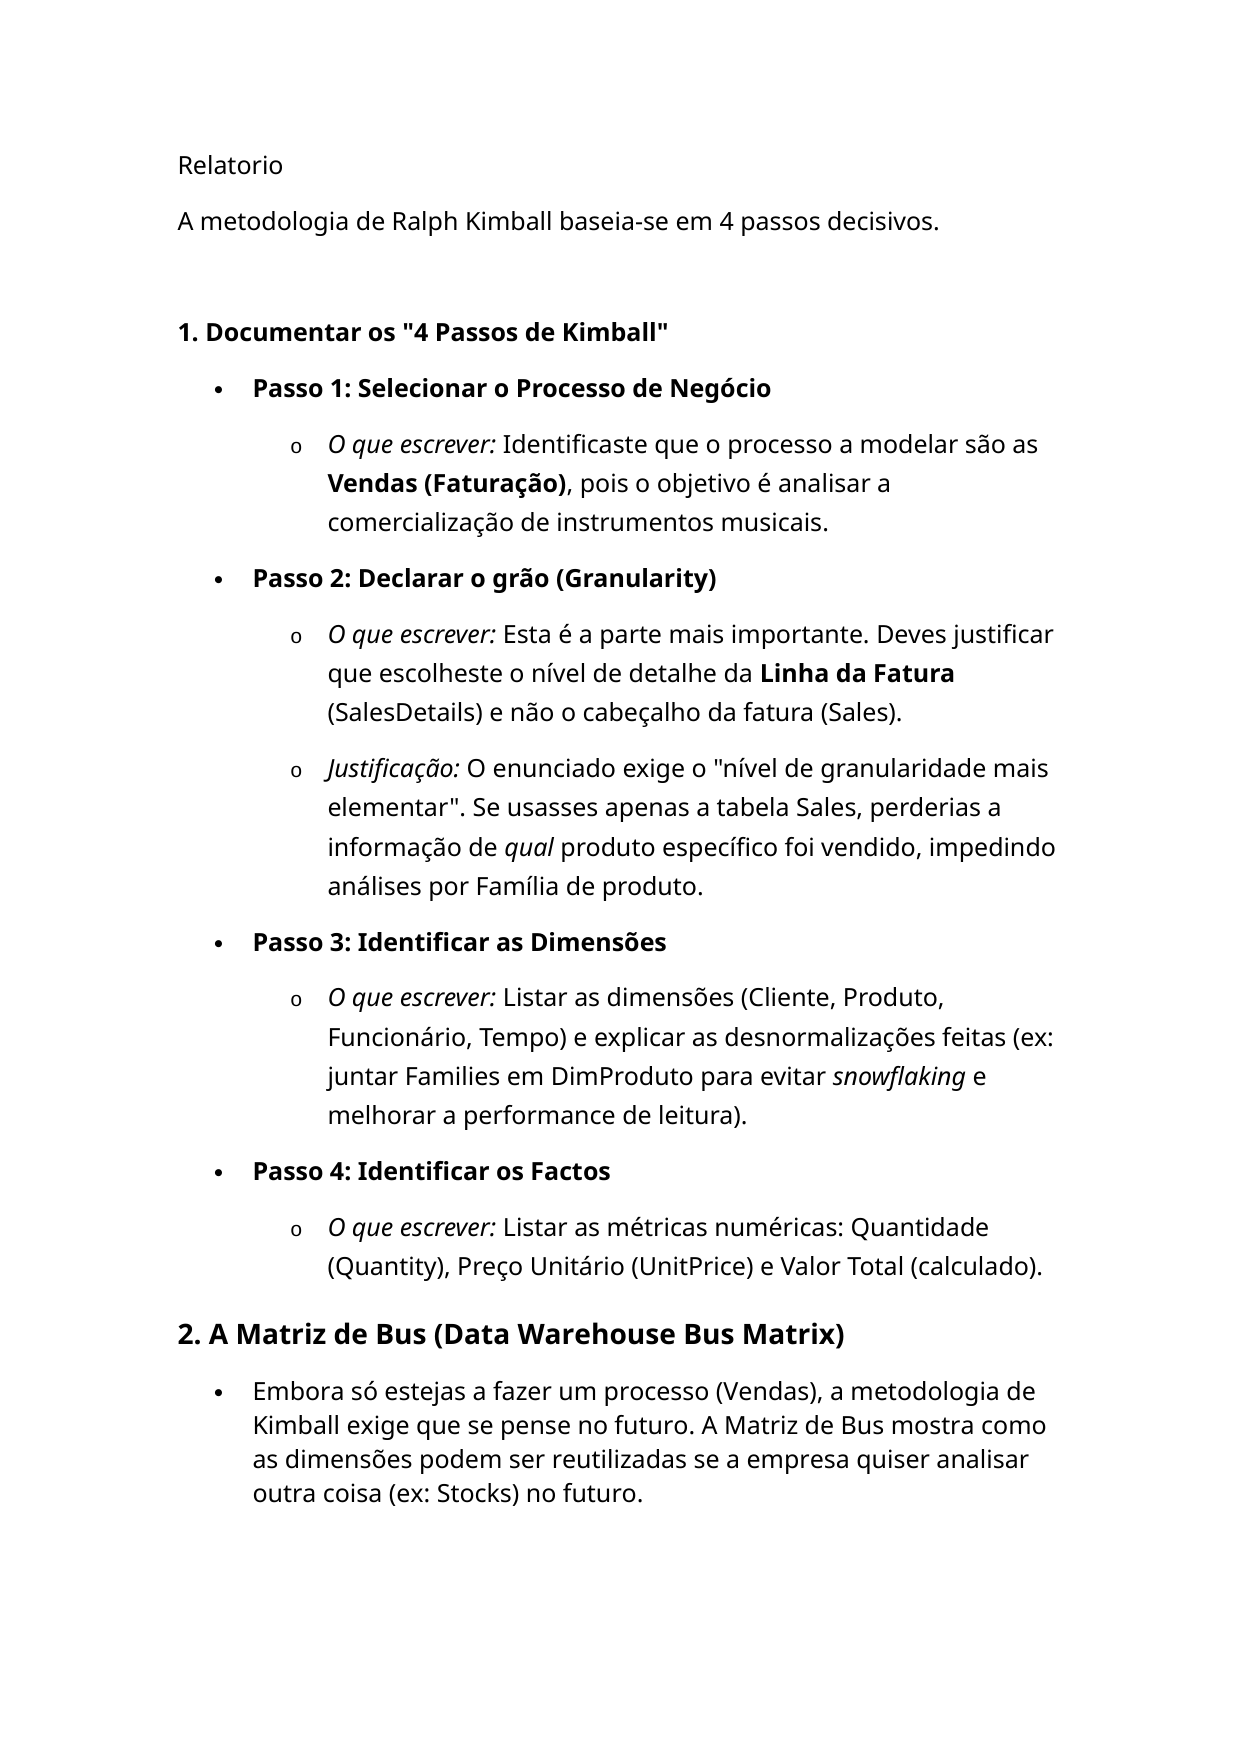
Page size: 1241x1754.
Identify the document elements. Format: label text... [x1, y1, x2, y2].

list Passo 3: Identificar as Dimensões [215, 924, 1063, 958]
text 1. Documentar os "4 Passos de Kimball" [177, 315, 1063, 349]
list Embora só estejas a fazer um processo (Vendas), a metodologia de Kimball exige que se pense no futuro. A Matriz de Bus mostra como as dimensões podem ser reutilizadas se a empresa quiser analisar outra coisa (ex: Stocks) no futuro. [215, 1374, 1063, 1510]
list Passo 1: Selecionar o Processo de Negócio [215, 371, 1063, 405]
list O que escrever: Listar as métricas numéricas: Quantidade (Quantity), Preço Unitário (UnitPrice) e Valor Total (calculado). [290, 1209, 1063, 1282]
list Passo 4: Identificar os Factos [215, 1153, 1063, 1187]
list O que escrever: Esta é a parte mais importante. Deves justificar que escolheste o nível de detalhe da Linha da Fatura (SalesDetails) e não o cabeçalho da fatura (Sales). [290, 617, 1063, 729]
subtitle 2. A Matriz de Bus (Data Warehouse Bus Matrix) [177, 1315, 1063, 1353]
list Justificação: O enunciado exige o "nível de granularidade mais elementar". Se usasses apenas a tabela Sales, perderias a informação de qual produto específico foi vendido, impedindo análises por Família de produto. [290, 751, 1063, 902]
list Passo 2: Declarar o grão (Granularity) [215, 561, 1063, 595]
list O que escrever: Identificaste que o processo a modelar são as Vendas (Faturação), pois o objetivo é analisar a comercialização de instrumentos musicais. [290, 427, 1063, 539]
text A metodologia de Ralph Kimball baseia-se em 4 passos decisivos. [177, 203, 1063, 237]
text Relatorio [177, 148, 1063, 182]
list O que escrever: Listar as dimensões (Cliente, Produto, Funcionário, Tempo) e explicar as desnormalizações feitas (ex: juntar Families em DimProduto para evitar snowflaking e melhorar a performance de leitura). [290, 980, 1063, 1132]
